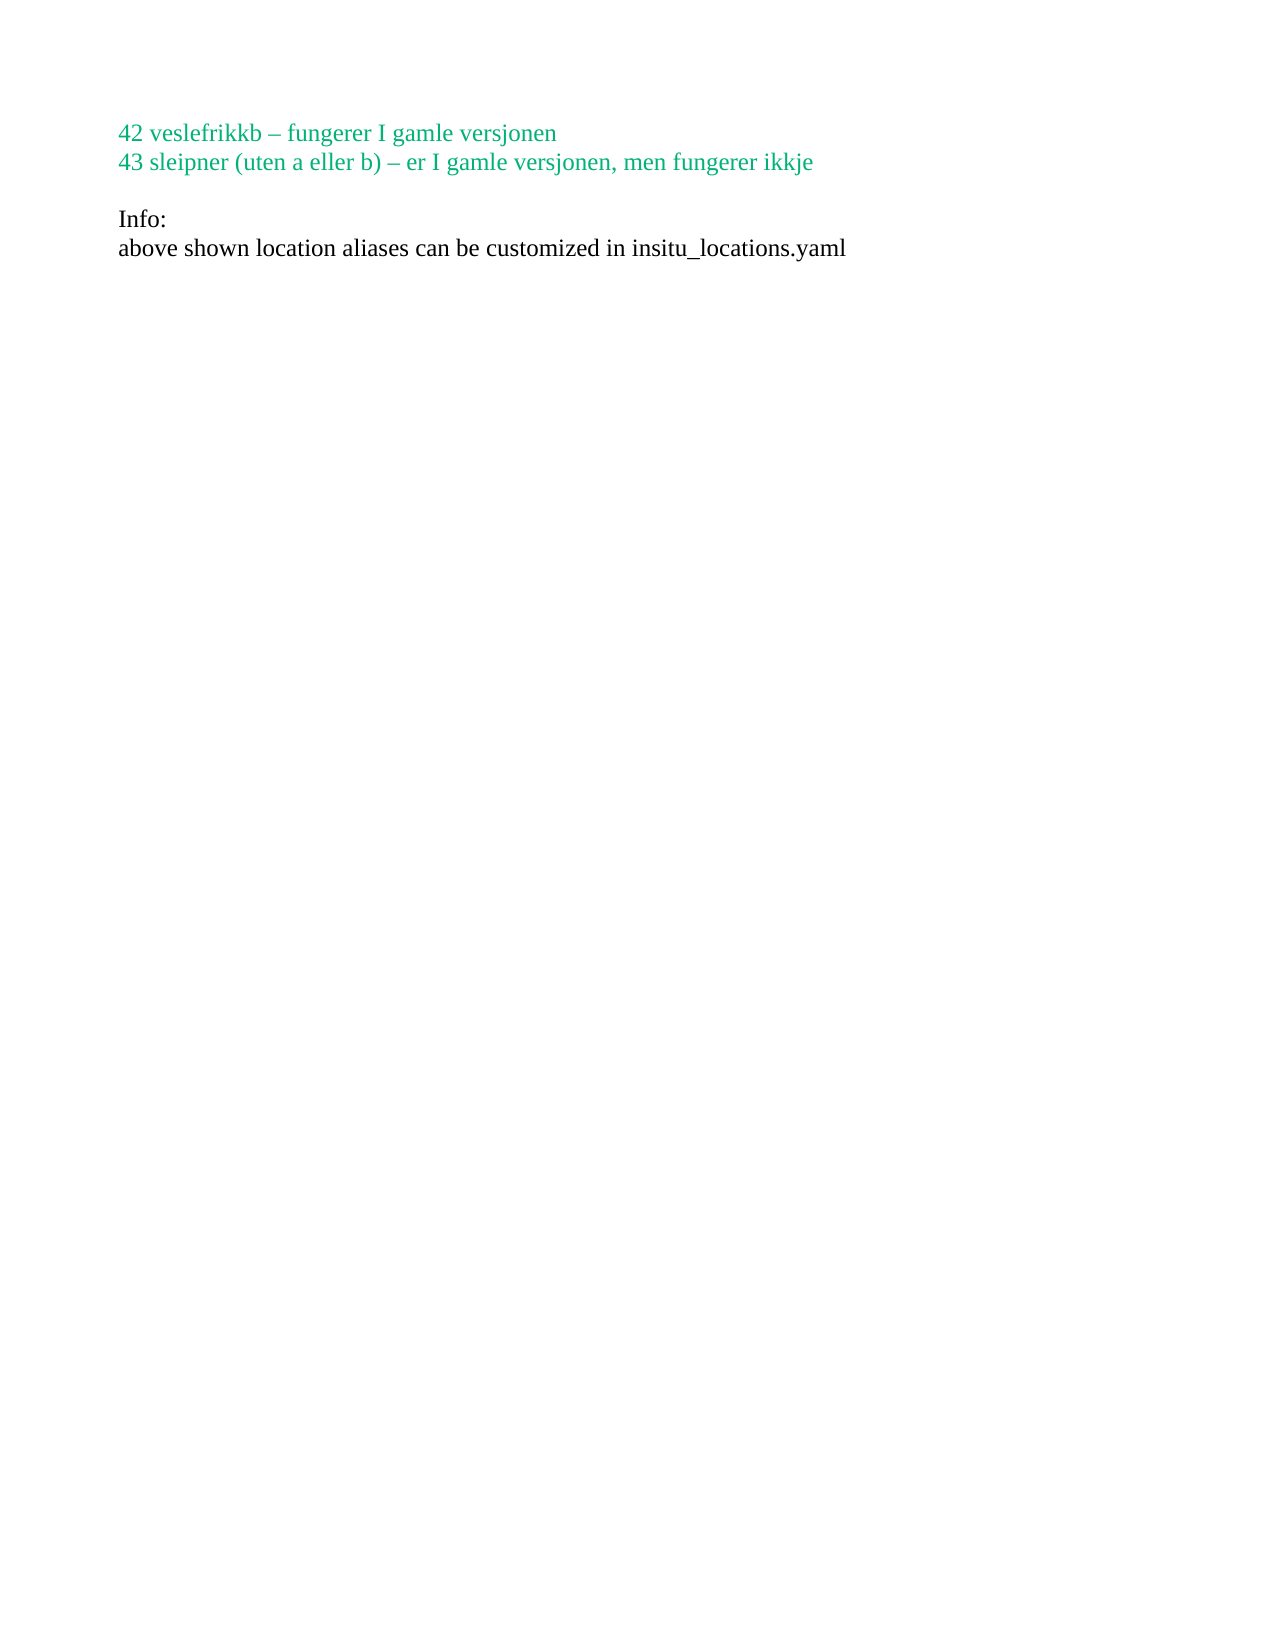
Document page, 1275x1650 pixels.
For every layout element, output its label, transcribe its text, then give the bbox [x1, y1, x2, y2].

text 42 veslefrikkb – fungerer I gamle versjonen [118, 118, 1157, 147]
text above shown location aliases can be customized in insitu_locations.yaml [118, 233, 1157, 262]
text Info: [118, 204, 1157, 233]
text 43 sleipner (uten a eller b) – er I gamle versjonen, men fungerer ikkje [118, 147, 1157, 176]
